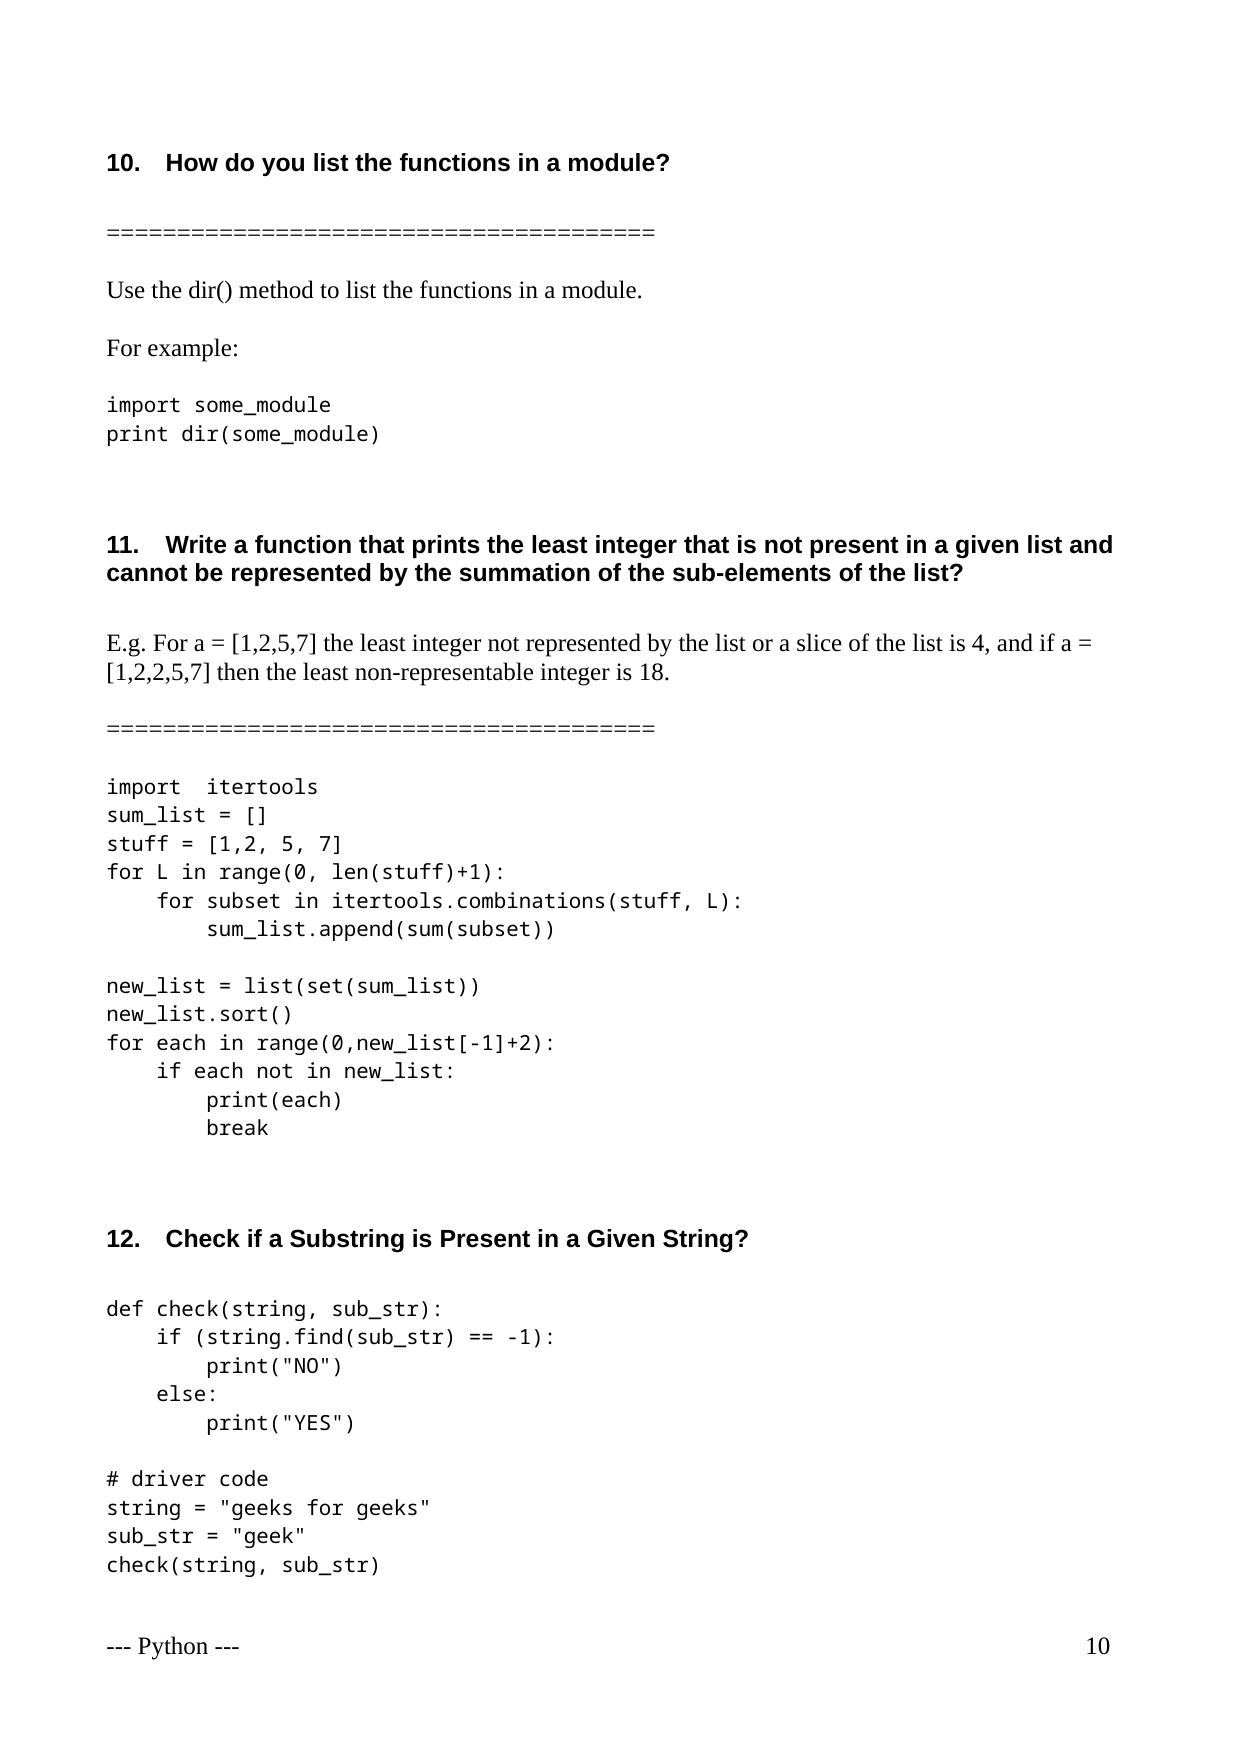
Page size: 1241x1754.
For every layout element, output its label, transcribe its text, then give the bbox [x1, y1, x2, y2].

text # driver code [106, 1464, 1134, 1493]
text break [106, 1113, 1134, 1142]
text ======================================= [106, 714, 1134, 743]
text def check(string, sub_str): [106, 1294, 1134, 1322]
text for each in range(0,new_list[-1]+2): [106, 1028, 1134, 1056]
text For example: [106, 333, 1134, 362]
text E.g. For a = [1,2,5,7] the least integer not represented by the list or a slice of the list is 4, and if a = [1,2,2,5,7] then the least non-representable integer is 18. [106, 628, 1134, 686]
text string = "geeks for geeks" [106, 1493, 1134, 1521]
text print dir(some_module) [106, 419, 1134, 447]
text if (string.find(sub_str) == -1): [106, 1322, 1134, 1351]
text new_list.sort() [106, 999, 1134, 1028]
subtitle How do you list the functions in a module? [106, 148, 1134, 177]
text print("NO") [106, 1351, 1134, 1379]
text sub_str = "geek" [106, 1521, 1134, 1550]
text stuff = [1,2, 5, 7] [106, 829, 1134, 857]
text ======================================= [106, 218, 1134, 247]
subtitle Check if a Substring is Present in a Given String? [106, 1224, 1134, 1253]
text import itertools [106, 772, 1134, 800]
text import some_module [106, 391, 1134, 419]
subtitle Write a function that prints the least integer that is not present in a given list and cannot be represented by the summation of the sub-elements of the list? [106, 530, 1134, 587]
text new_list = list(set(sum_list)) [106, 971, 1134, 999]
text check(string, sub_str) [106, 1550, 1134, 1578]
text else: [106, 1379, 1134, 1408]
text sum_list.append(sum(subset)) [106, 914, 1134, 943]
text for L in range(0, len(stuff)+1): [106, 857, 1134, 886]
text Use the dir() method to list the functions in a module. [106, 276, 1134, 304]
text if each not in new_list: [106, 1056, 1134, 1085]
text print(each) [106, 1085, 1134, 1113]
text print("YES") [106, 1408, 1134, 1436]
text sum_list = [] [106, 800, 1134, 829]
text for subset in itertools.combinations(stuff, L): [106, 886, 1134, 914]
